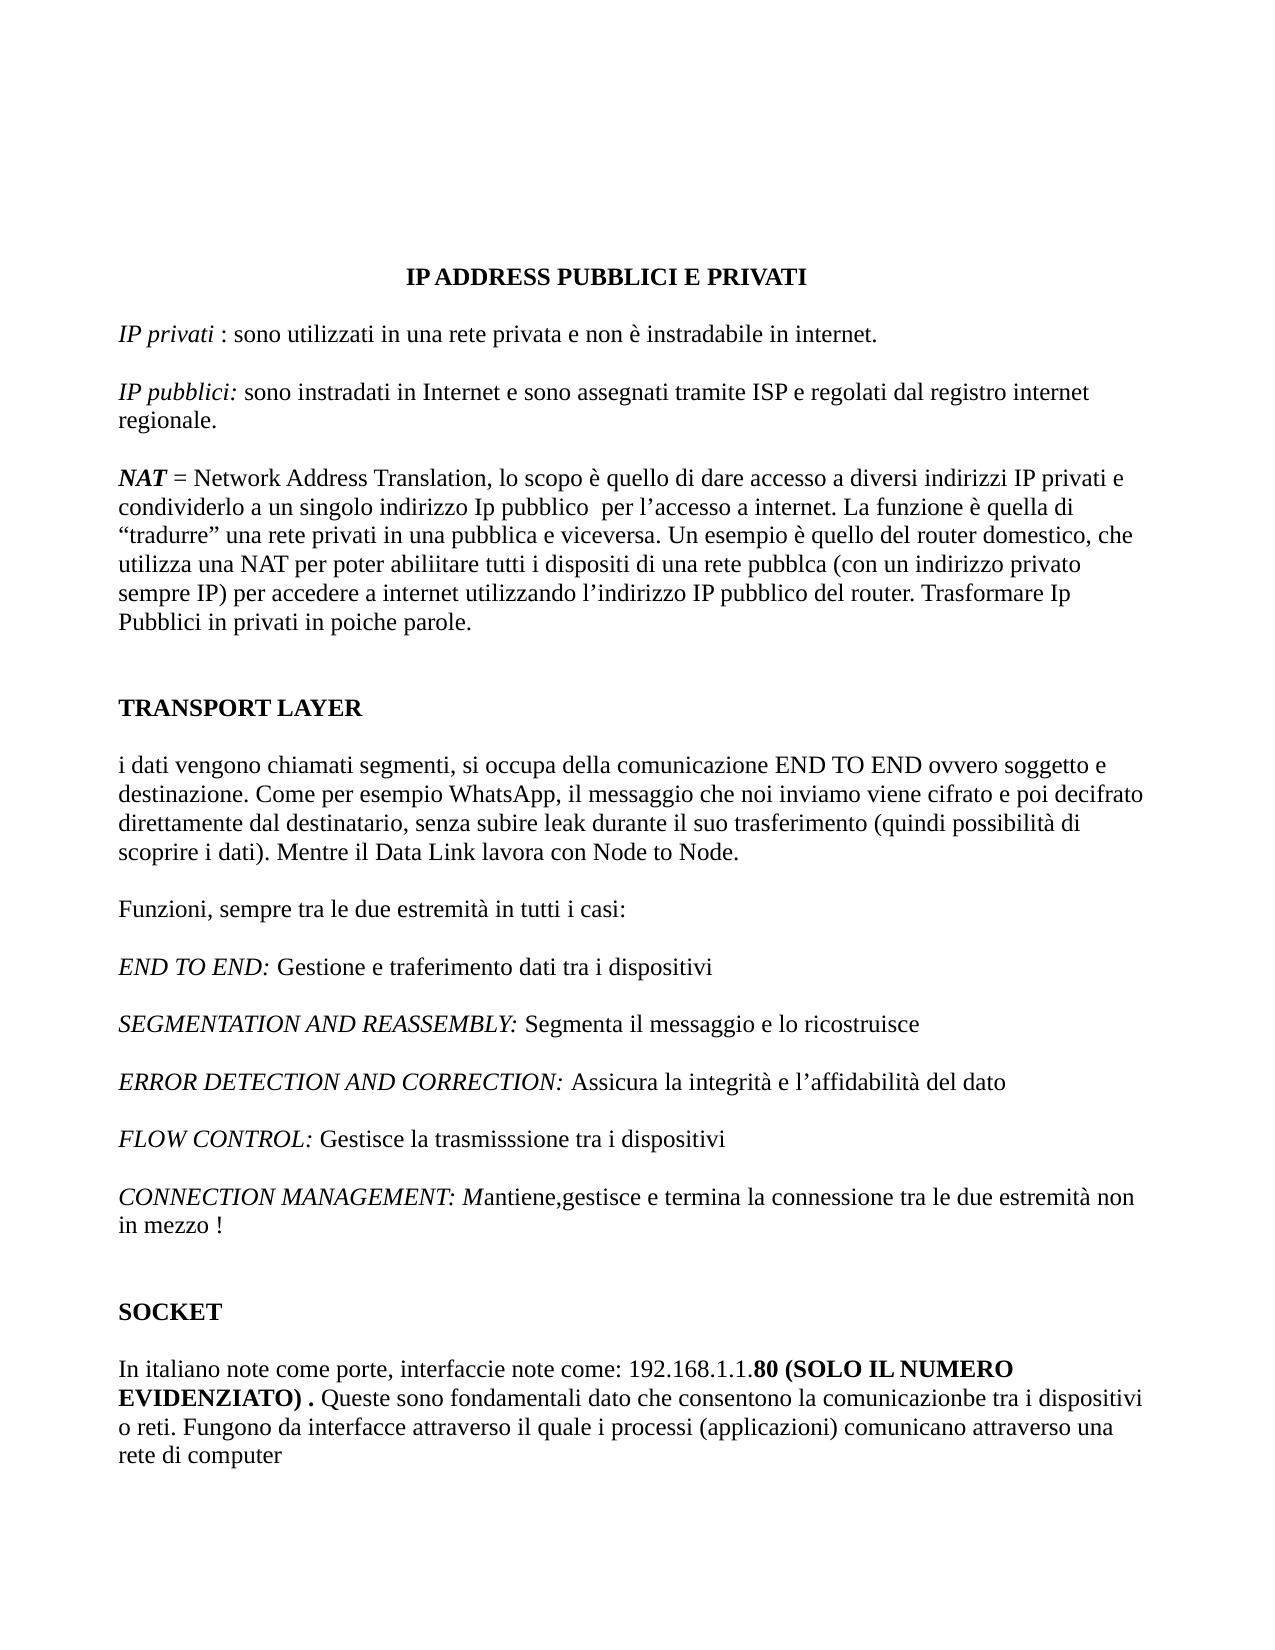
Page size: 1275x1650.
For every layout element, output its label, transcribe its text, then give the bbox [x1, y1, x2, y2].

text NAT = Network Address Translation, lo scopo è quello di dare accesso a diversi indirizzi IP privati e condividerlo a un singolo indirizzo Ip pubblico per l’accesso a internet. La funzione è quella di “tradurre” una rete privati in una pubblica e viceversa. Un esempio è quello del router domestico, che utilizza una NAT per poter abiliitare tutti i dispositi di una rete pubblca (con un indirizzo privato sempre IP) per accedere a internet utilizzando l’indirizzo IP pubblico del router. Trasformare Ip Pubblici in privati in poiche parole. [118, 463, 1157, 636]
text SOCKET [118, 1297, 1157, 1326]
text END TO END: Gestione e traferimento dati tra i dispositivi [118, 952, 1157, 981]
text FLOW CONTROL: Gestisce la trasmisssione tra i dispositivi [118, 1124, 1157, 1153]
text IP pubblici: sono instradati in Internet e sono assegnati tramite ISP e regolati dal registro internet regionale. [118, 377, 1157, 434]
text Funzioni, sempre tra le due estremità in tutti i casi: [118, 894, 1157, 923]
text ERROR DETECTION AND CORRECTION: Assicura la integrità e l’affidabilità del dato [118, 1067, 1157, 1096]
text i dati vengono chiamati segmenti, si occupa della comunicazione END TO END ovvero soggetto e destinazione. Come per esempio WhatsApp, il messaggio che noi inviamo viene cifrato e poi decifrato direttamente dal destinatario, senza subire leak durante il suo trasferimento (quindi possibilità di scoprire i dati). Mentre il Data Link lavora con Node to Node. [118, 751, 1157, 866]
text IP privati : sono utilizzati in una rete privata e non è instradabile in internet. [118, 319, 1157, 348]
text TRANSPORT LAYER [118, 693, 1157, 722]
text SEGMENTATION AND REASSEMBLY: Segmenta il messaggio e lo ricostruisce [118, 1009, 1157, 1038]
text CONNECTION MANAGEMENT: Mantiene,gestisce e termina la connessione tra le due estremità non in mezzo ! [118, 1182, 1157, 1239]
text In italiano note come porte, interfaccie note come: 192.168.1.1.80 (SOLO IL NUMERO EVIDENZIATO) . Queste sono fondamentali dato che consentono la comunicazionbe tra i dispositivi o reti. Fungono da interfacce attraverso il quale i processi (applicazioni) comunicano attraverso una rete di computer [118, 1354, 1157, 1469]
text IP ADDRESS PUBBLICI E PRIVATI [118, 262, 1157, 291]
